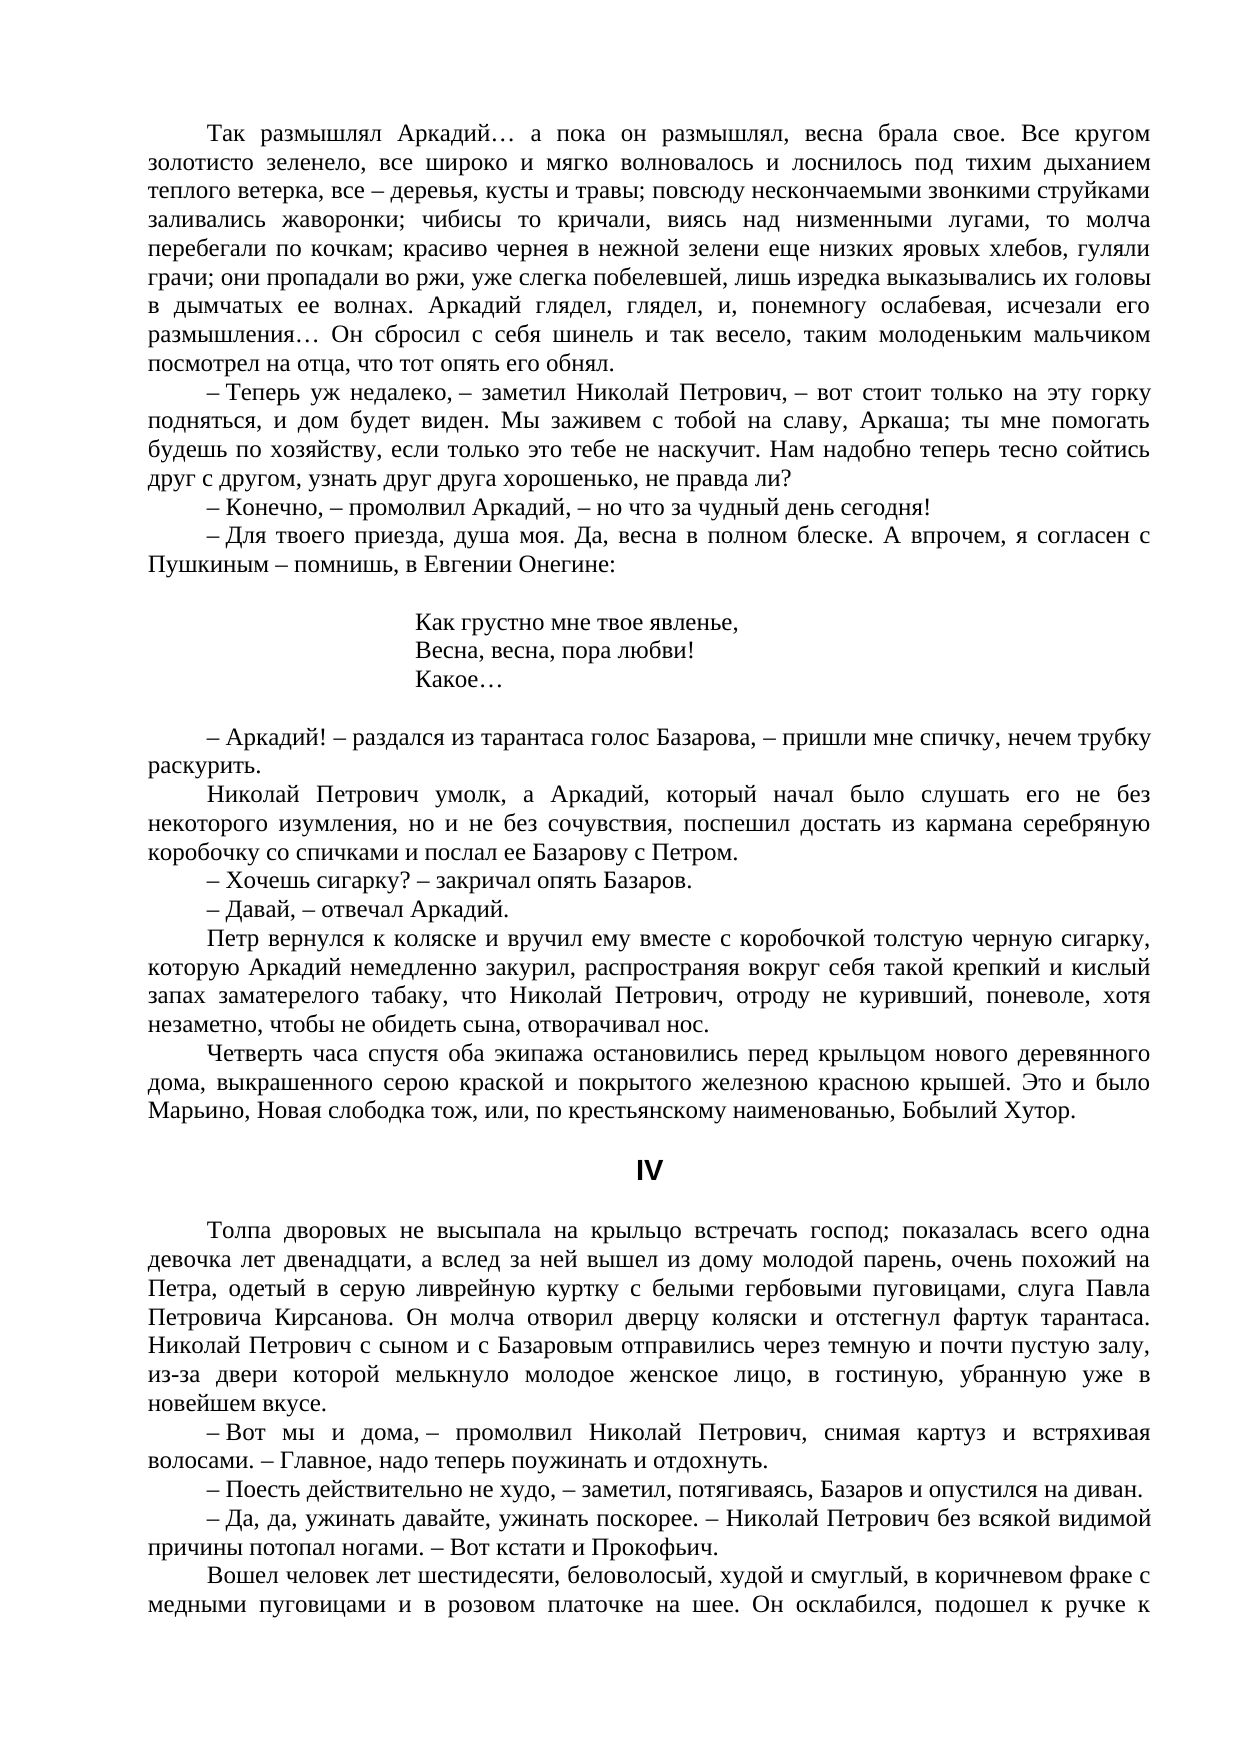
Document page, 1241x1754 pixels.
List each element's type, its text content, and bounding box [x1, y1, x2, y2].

text Весна, весна, пора любви! [356, 636, 1089, 664]
text – Аркадий! – раздался из тарантаса голос Базарова, – пришли мне спичку, нечем трубку раскурить. [148, 722, 1152, 779]
text – Поесть действительно не худо, – заметил, потягиваясь, Базаров и опустился на диван. [148, 1474, 1152, 1503]
text – Для твоего приезда, душа моя. Да, весна в полном блеске. А впрочем, я согласен с Пушкиным – помнишь, в Евгении Онегине: [148, 521, 1152, 578]
text Так размышлял Аркадий… а пока он размышлял, весна брала свое. Все кругом золотисто зеленело, все широко и мягко волновалось и лоснилось под тихим дыханием теплого ветерка, все – деревья, кусты и травы; повсюду нескончаемыми звонкими струйками заливались жаворонки; чибисы то кричали, виясь над низменными лугами, то молча перебегали по кочкам; красиво чернея в нежной зелени еще низких яровых хлебов, гуляли грачи; они пропадали во ржи, уже слегка побелевшей, лишь изредка выказывались их головы в дымчатых ее волнах. Аркадий глядел, глядел, и, понемногу ослабевая, исчезали его размышления… Он сбросил с себя шинель и так весело, таким молоденьким мальчиком посмотрел на отца, что тот опять его обнял. [148, 118, 1152, 377]
text Четверть часа спустя оба экипажа остановились перед крыльцом нового деревянного дома, выкрашенного серою краской и покрытого железною красною крышей. Это и было Марьино, Новая слободка тож, или, по крестьянскому наименованью, Бобылий Хутор. [148, 1038, 1152, 1124]
text Петр вернулся к коляске и вручил ему вместе с коробочкой толстую черную сигарку, которую Аркадий немедленно закурил, распространяя вокруг себя такой крепкий и кислый запах заматерелого табаку, что Николай Петрович, отроду не куривший, поневоле, хотя незаметно, чтобы не обидеть сына, отворачивал нос. [148, 923, 1152, 1038]
subtitle IV [148, 1153, 1152, 1187]
text Какое… [356, 664, 1089, 693]
text – Хочешь сигарку? – закричал опять Базаров. [148, 866, 1152, 894]
text – Конечно, – промолвил Аркадий, – но что за чудный день сегодня! [148, 492, 1152, 521]
text – Давай, – отвечал Аркадий. [148, 894, 1152, 923]
text Вошел человек лет шестидесяти, беловолосый, худой и смуглый, в коричневом фраке с медными пуговицами и в розовом платочке на шее. Он осклабился, подошел к ручке к [148, 1560, 1152, 1618]
text Толпа дворовых не высыпала на крыльцо встречать господ; показалась всего одна девочка лет двенадцати, а вслед за ней вышел из дому молодой парень, очень похожий на Петра, одетый в серую ливрейную куртку с белыми гербовыми пуговицами, слуга Павла Петровича Кирсанова. Он молча отворил дверцу коляски и отстегнул фартук тарантаса. Николай Петрович с сыном и с Базаровым отправились через темную и почти пустую залу, из-за двери которой мелькнуло молодое женское лицо, в гостиную, убранную уже в новейшем вкусе. [148, 1215, 1152, 1417]
text – Теперь уж недалеко, – заметил Николай Петрович, – вот стоит только на эту горку подняться, и дом будет виден. Мы заживем с тобой на славу, Аркаша; ты мне помогать будешь по хозяйству, если только это тебе не наскучит. Нам надобно теперь тесно сойтись друг с другом, узнать друг друга хорошенько, не правда ли? [148, 377, 1152, 492]
text – Вот мы и дома, – промолвил Николай Петрович, снимая картуз и встряхивая волосами. – Главное, надо теперь поужинать и отдохнуть. [148, 1417, 1152, 1474]
text Николай Петрович умолк, а Аркадий, который начал было слушать его не без некоторого изумления, но и не без сочувствия, поспешил достать из кармана серебряную коробочку со спичками и послал ее Базарову с Петром. [148, 779, 1152, 866]
text – Да, да, ужинать давайте, ужинать поскорее. – Николай Петрович без всякой видимой причины потопал ногами. – Вот кстати и Прокофьич. [148, 1503, 1152, 1560]
text Как грустно мне твое явленье, [356, 607, 1089, 636]
